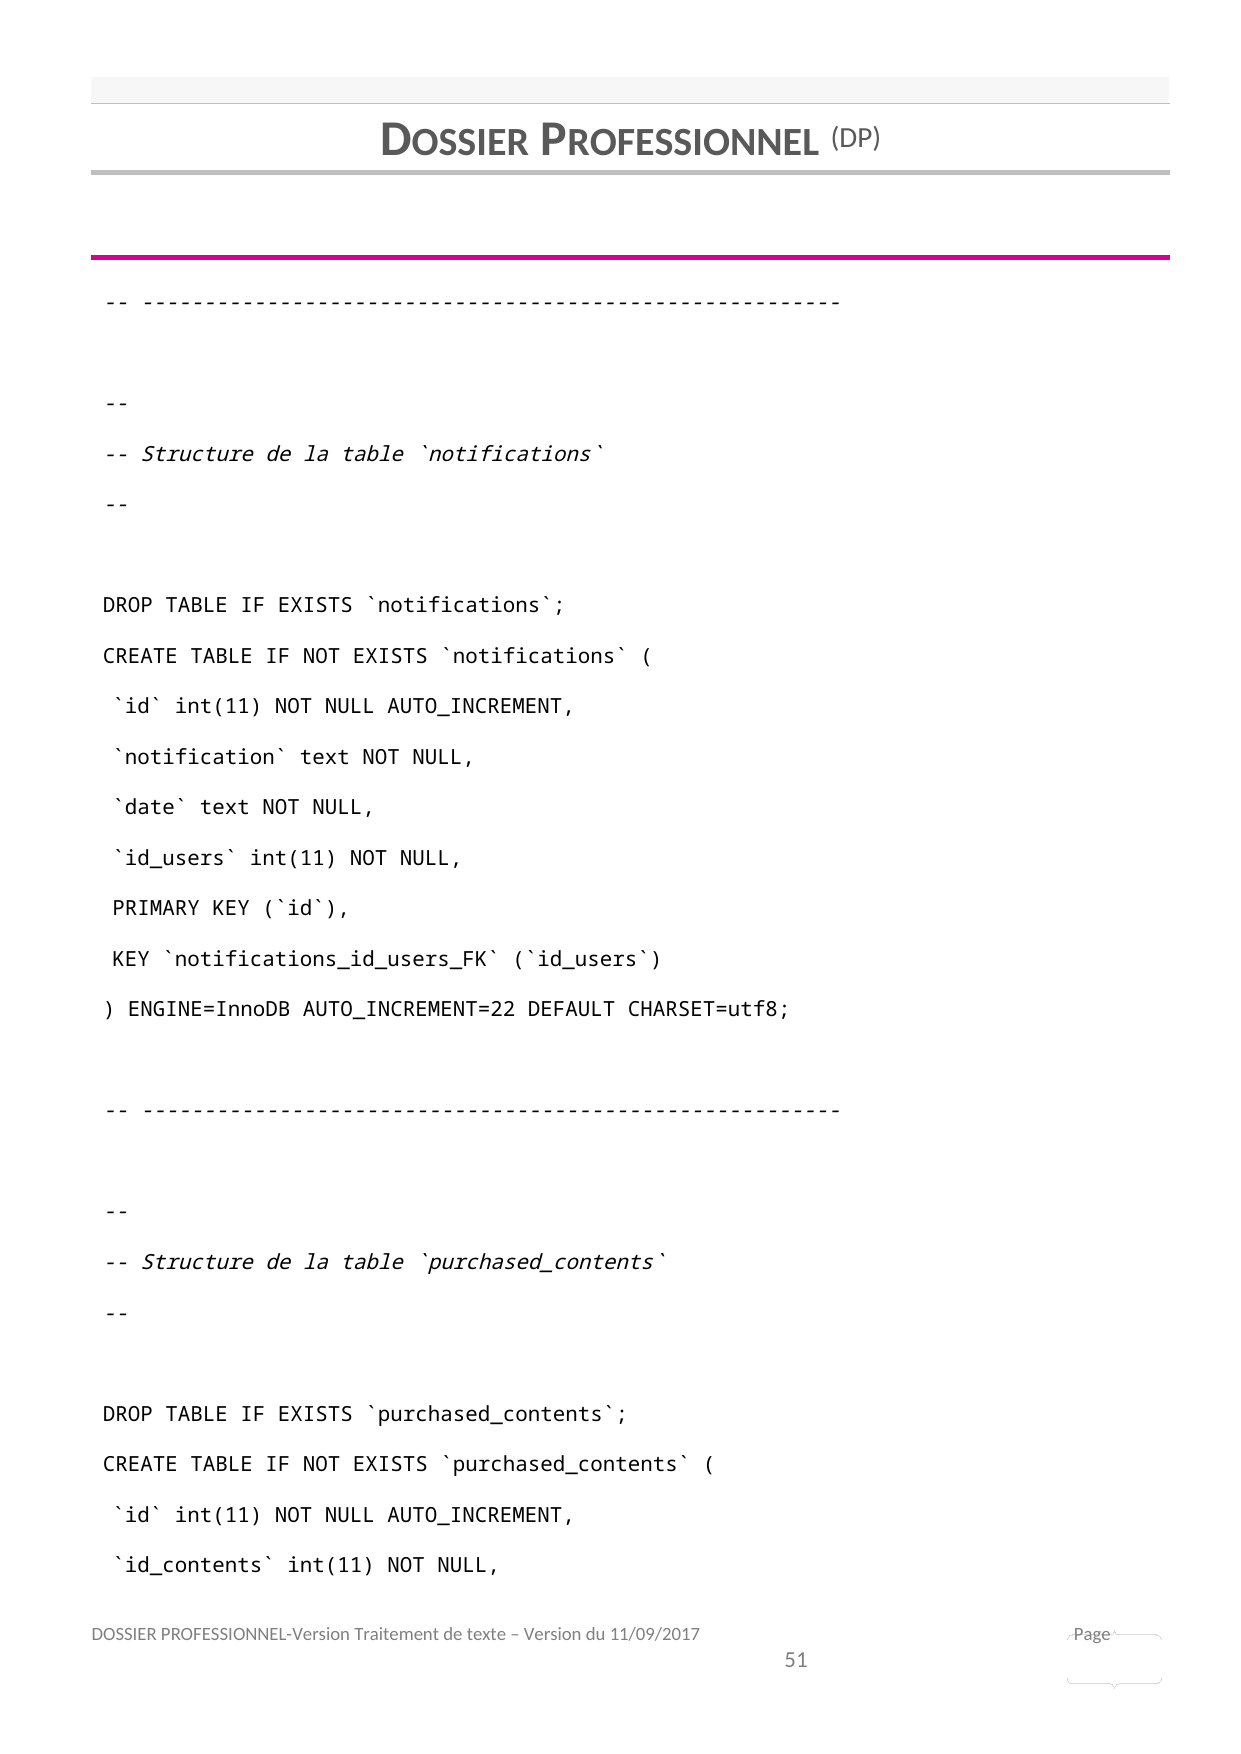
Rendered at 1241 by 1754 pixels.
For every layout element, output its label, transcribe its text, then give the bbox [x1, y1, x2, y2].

table_cell -- -------------------------------------------------------- -- -- Structure de la table `notifications` -- DROP TABLE IF EXISTS `notifications`; CREATE TABLE IF NOT EXISTS `notifications` ( `id` int(11) NOT NULL AUTO_INCREMENT, `notification` text NOT NULL, `date` text NOT NULL, `id_users` int(11) NOT NULL, PRIMARY KEY (`id`), KEY `notifications_id_users_FK` (`id_users`) ) ENGINE=InnoDB AUTO_INCREMENT=22 DEFAULT CHARSET=utf8; -- -------------------------------------------------------- -- -- Structure de la table `purchased_contents` -- DROP TABLE IF EXISTS `purchased_contents`; CREATE TABLE IF NOT EXISTS `purchased_contents` ( `id` int(11) NOT NULL AUTO_INCREMENT, `id_contents` int(11) NOT NULL, [91, 280, 1169, 1599]
